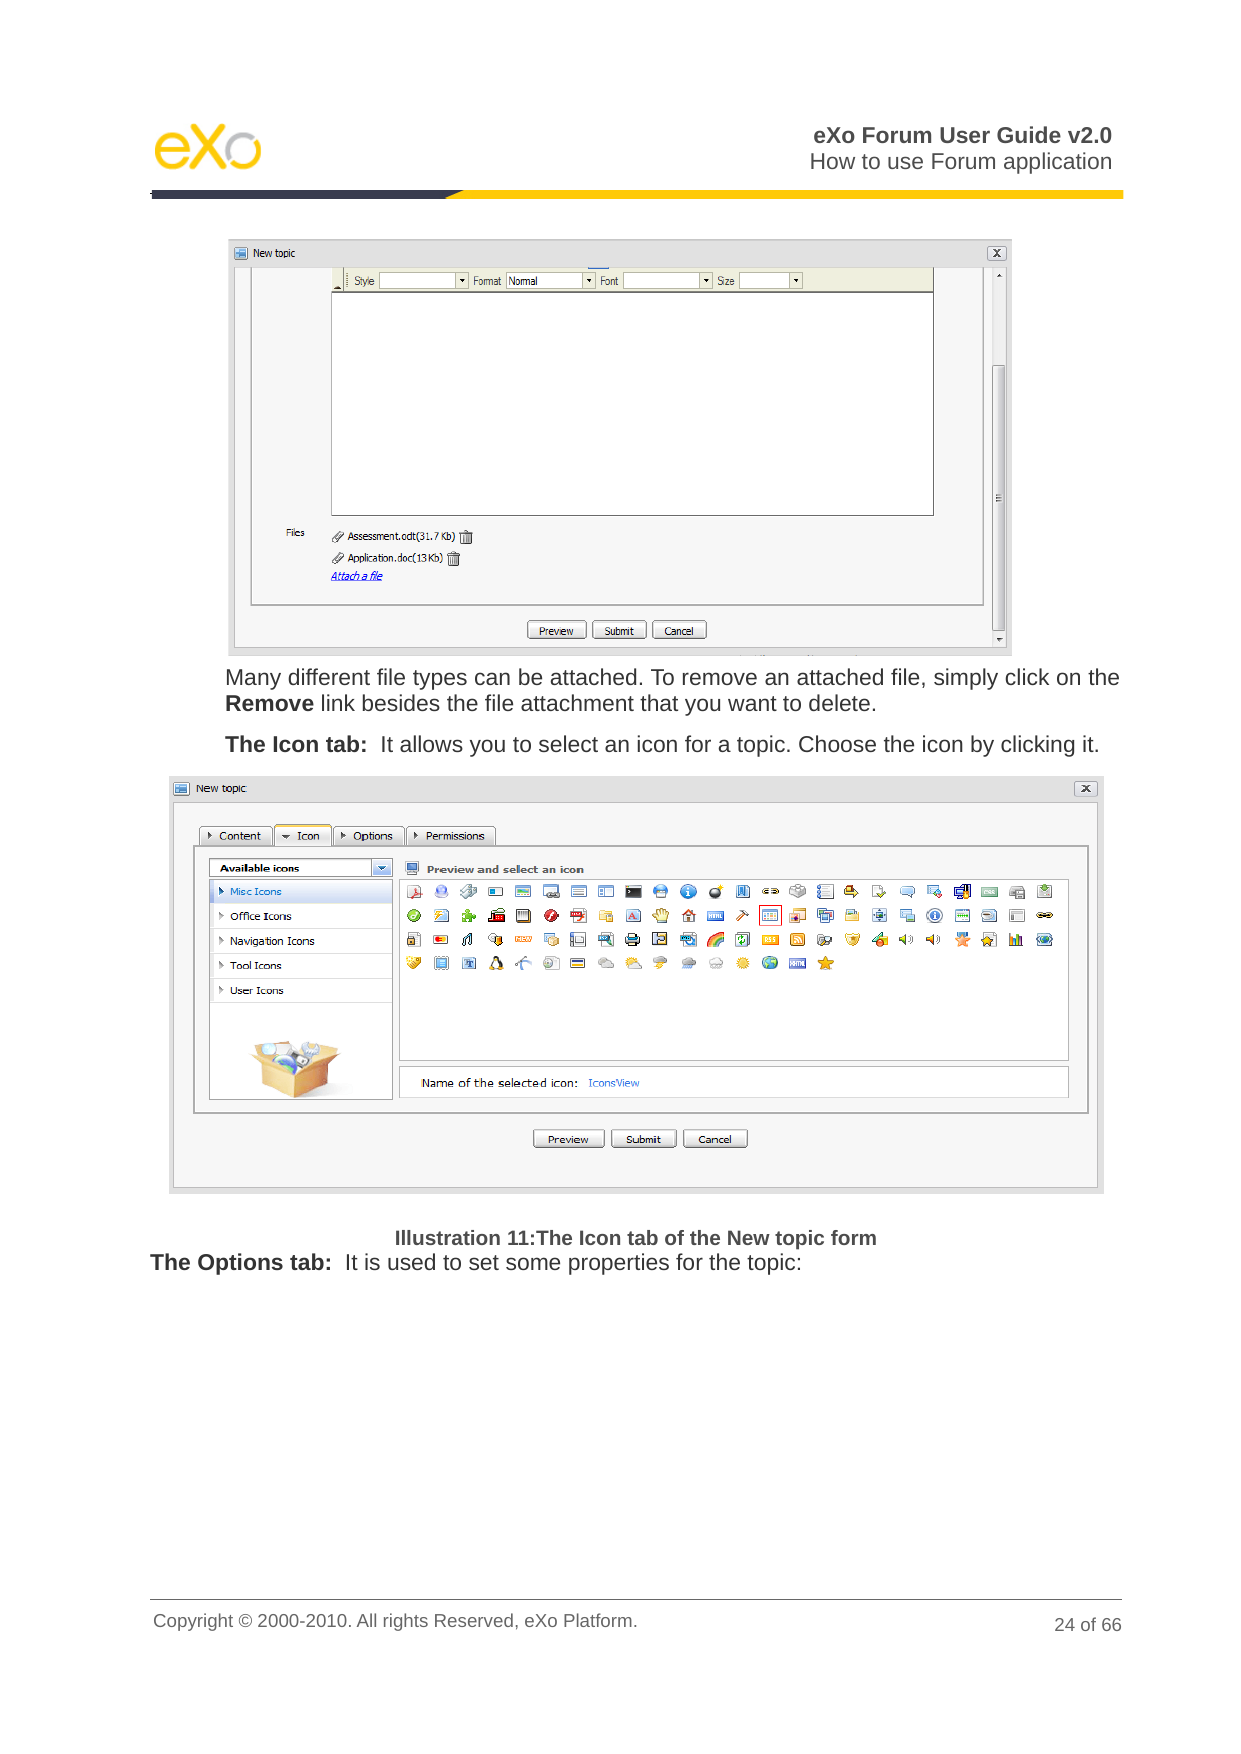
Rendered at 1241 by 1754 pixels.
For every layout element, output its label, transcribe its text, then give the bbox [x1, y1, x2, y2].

text Illustration 11:The Icon tab of the New topic form [160, 840, 1112, 1249]
picture [169, 776, 1104, 1194]
list The Icon tab: It allows you to select an icon for a topic. Choose the icon by clicking it. [187, 731, 1122, 758]
list Many different file types can be attached. To remove an attached file, simply click on the Remove link besides the file attachment that you want to delete. [187, 223, 1122, 716]
picture [228, 239, 1012, 656]
picture [155, 123, 262, 170]
picture [151, 190, 1124, 199]
text The Options tab: It is used to set some properties for the topic: [150, 765, 1122, 1276]
